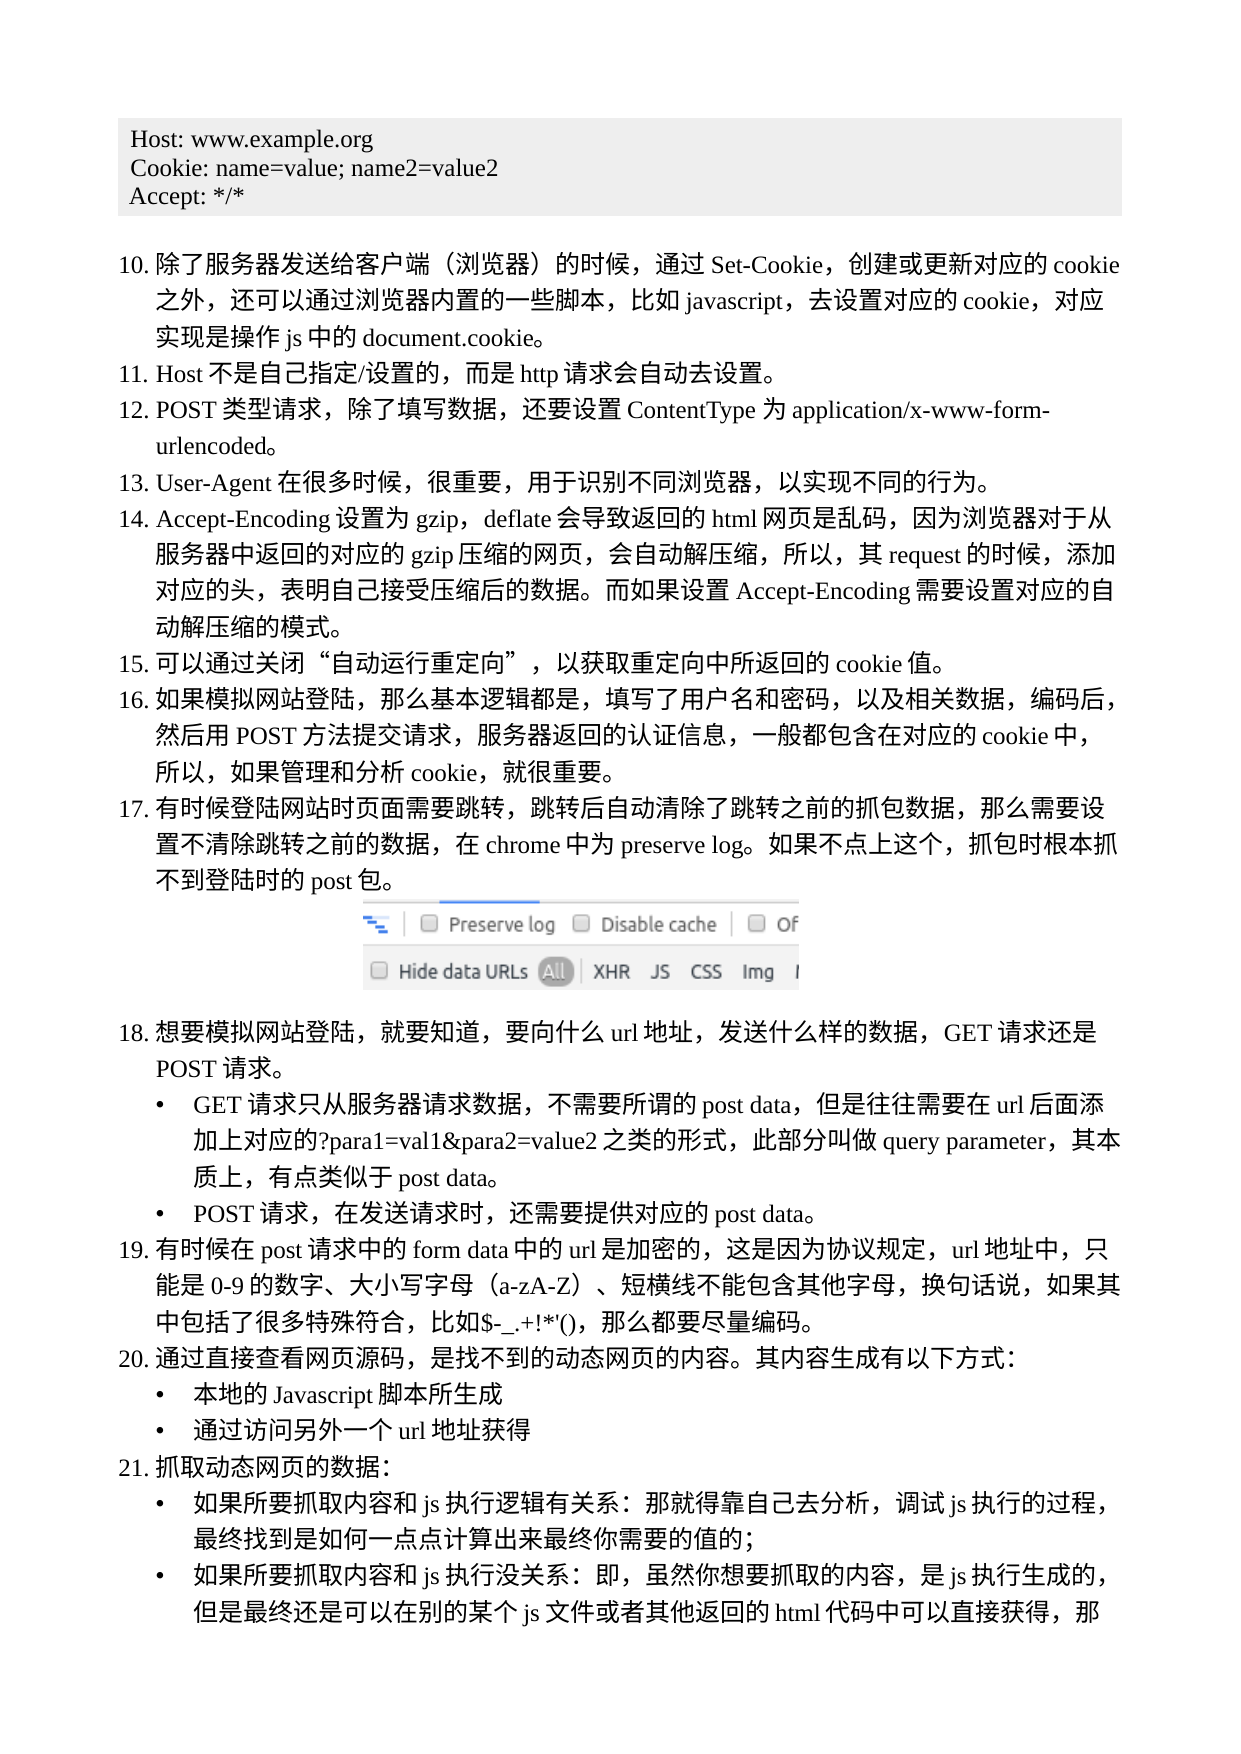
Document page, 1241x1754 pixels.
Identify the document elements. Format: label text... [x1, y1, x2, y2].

list Host不是自己指定/设置的，而是http请求会自动去设置。 [118, 353, 1122, 389]
picture [363, 899, 799, 990]
list POST请求，在发送请求时，还需要提供对应的post data。 [156, 1193, 1122, 1229]
list POST类型请求，除了填写数据，还要设置ContentType 为application/x-www-form-urlencoded。 [118, 389, 1122, 462]
list 可以通过关闭“自动运行重定向”，以获取重定向中所返回的cookie值。 [118, 643, 1122, 679]
list 抓取动态网页的数据： [118, 1447, 1122, 1483]
list 本地的Javascript脚本所生成 [156, 1374, 1122, 1411]
table_header Host: www.example.org Cookie: name=value; name2=value2 Accept: */* [118, 118, 1122, 216]
list GET请求只从服务器请求数据，不需要所谓的post data，但是往往需要在url后面添加上对应的?para1=val1&para2=value2之类的形式，此部分叫做query parameter，其本质上，有点类似于post data。 [156, 1084, 1122, 1193]
list Accept-Encoding设置为gzip，deflate会导致返回的html网页是乱码，因为浏览器对于从服务器中返回的对应的gzip压缩的网页，会自动解压缩，所以，其request的时候，添加对应的头，表明自己接受压缩后的数据。而如果设置Accept-Encoding需要设置对应的自动解压缩的模式。 [118, 498, 1122, 643]
list 除了服务器发送给客户端（浏览器）的时候，通过Set-Cookie，创建或更新对应的cookie之外，还可以通过浏览器内置的一些脚本，比如javascript，去设置对应的cookie，对应实现是操作js中的document.cookie。 [118, 244, 1122, 353]
list 如果所要抓取内容和js执行没关系：即，虽然你想要抓取的内容，是js执行生成的，但是最终还是可以在别的某个js文件或者其他返回的html代码中可以直接获得，那 [156, 1556, 1122, 1628]
list 通过直接查看网页源码，是找不到的动态网页的内容。其内容生成有以下方式： [118, 1338, 1122, 1374]
list 如果模拟网站登陆，那么基本逻辑都是，填写了用户名和密码，以及相关数据，编码后，然后用POST方法提交请求，服务器返回的认证信息，一般都包含在对应的cookie中，所以，如果管理和分析cookie，就很重要。 [118, 679, 1122, 788]
list 有时候登陆网站时页面需要跳转，跳转后自动清除了跳转之前的抓包数据，那么需要设置不清除跳转之前的数据，在chrome中为preserve log。如果不点上这个，抓包时根本抓不到登陆时的post包。 [118, 788, 1122, 897]
list User-Agent在很多时候，很重要，用于识别不同浏览器，以实现不同的行为。 [118, 462, 1122, 498]
list 通过访问另外一个url地址获得 [156, 1411, 1122, 1447]
list 想要模拟网站登陆，就要知道，要向什么url地址，发送什么样的数据，GET请求还是POST请求。 [118, 1012, 1122, 1084]
list 如果所要抓取内容和js执行逻辑有关系：那就得靠自己去分析，调试js执行的过程，最终找到是如何一点点计算出来最终你需要的值的； [156, 1483, 1122, 1556]
list 有时候在post请求中的form data中的url是加密的，这是因为协议规定，url地址中，只能是0-9的数字、大小写字母（a-zA-Z）、短横线不能包含其他字母，换句话说，如果其中包括了很多特殊符合，比如$-_.+!*'()，那么都要尽量编码。 [118, 1229, 1122, 1338]
